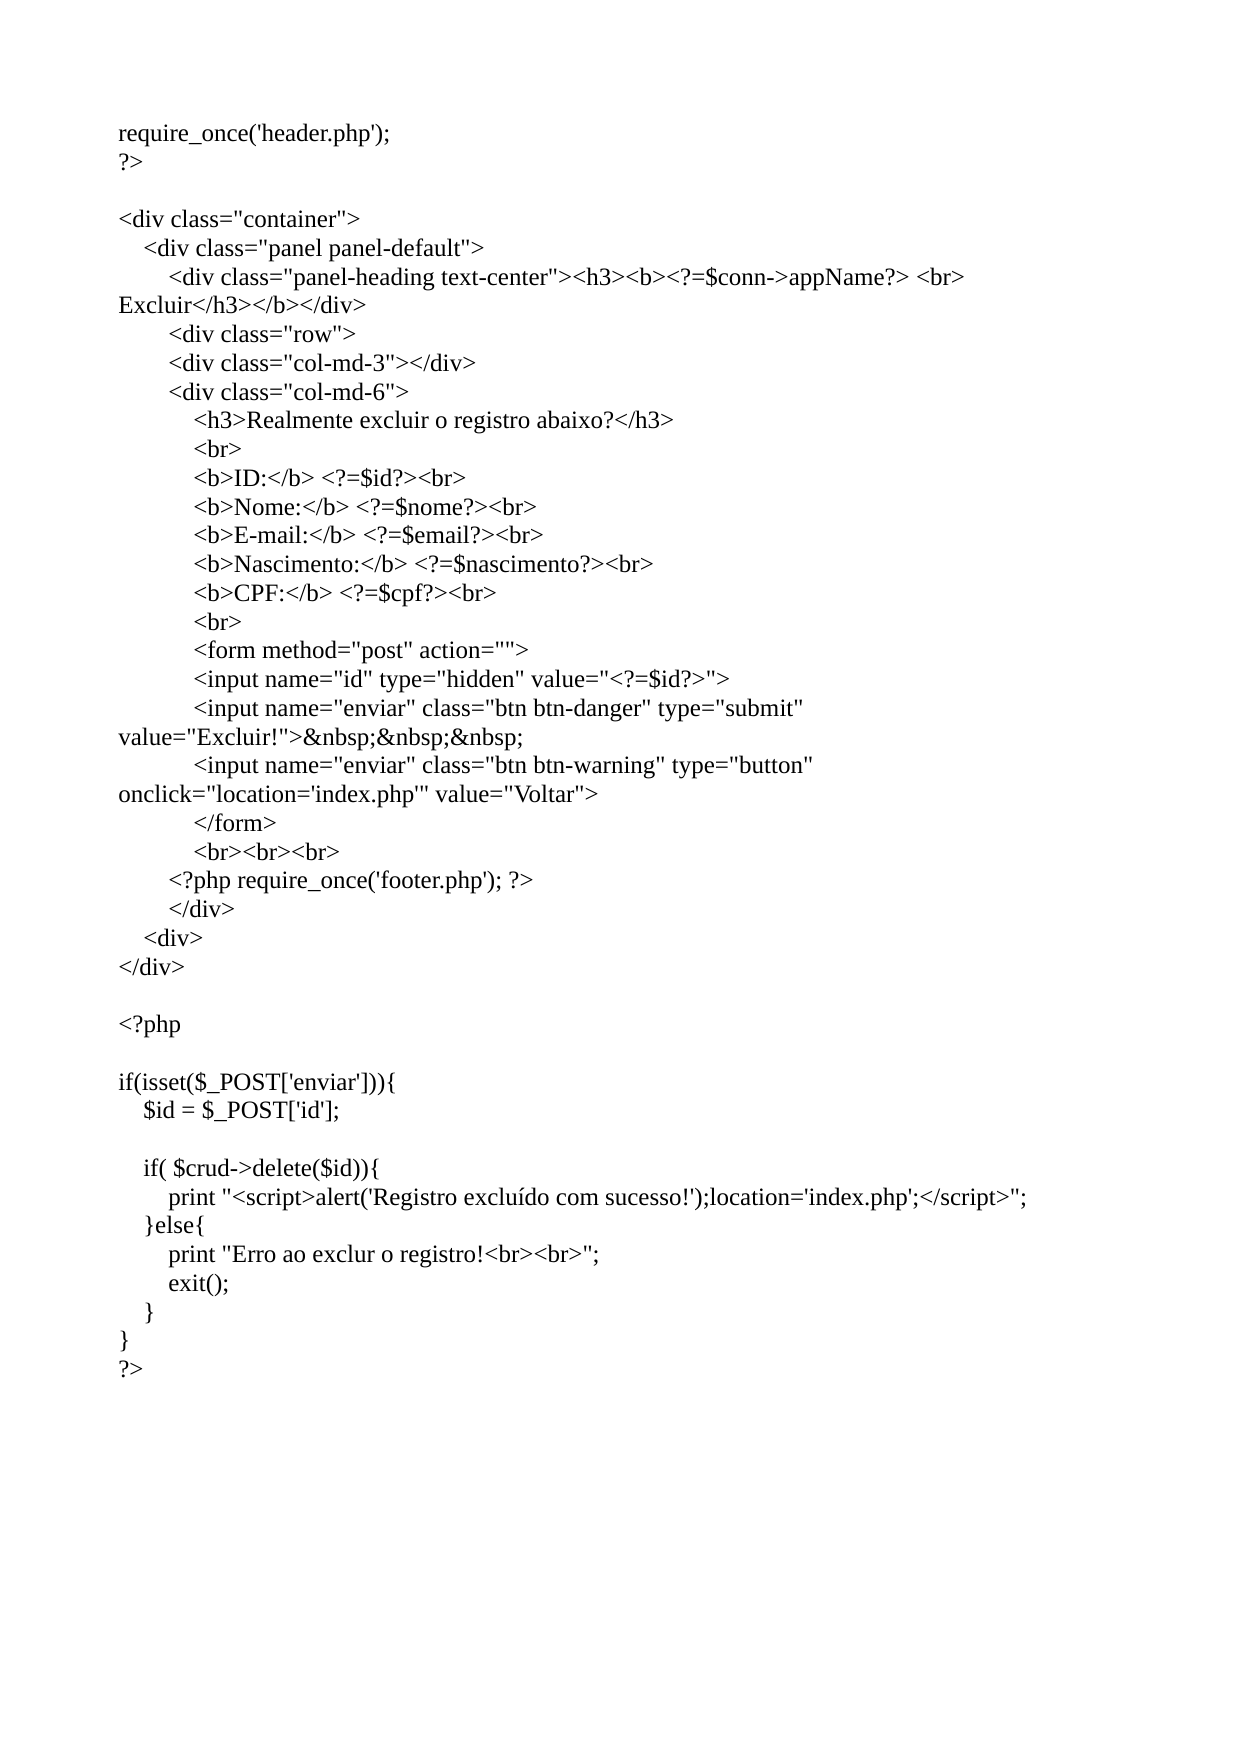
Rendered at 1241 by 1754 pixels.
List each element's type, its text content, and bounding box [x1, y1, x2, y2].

text if( $crud->delete($id)){ [118, 1153, 1122, 1182]
text require_once('header.php'); [118, 118, 1122, 147]
text <div class="panel panel-default"> [118, 233, 1122, 262]
text <input name="id" type="hidden" value="<?=$id?>"> [118, 664, 1122, 693]
text <b>CPF:</b> <?=$cpf?><br> [118, 578, 1122, 607]
text } [118, 1297, 1122, 1326]
text <div> [118, 923, 1122, 952]
text }else{ [118, 1211, 1122, 1239]
text exit(); [118, 1268, 1122, 1297]
text <div class="col-md-6"> [118, 377, 1122, 406]
text <br> [118, 607, 1122, 636]
text <b>Nascimento:</b> <?=$nascimento?><br> [118, 549, 1122, 578]
text <b>ID:</b> <?=$id?><br> [118, 463, 1122, 492]
text <div class="panel-heading text-center"><h3><b><?=$conn->appName?> <br> Excluir</h3></b></div> [118, 262, 1122, 319]
text <div class="container"> [118, 204, 1122, 233]
text print "<script>alert('Registro excluído com sucesso!');location='index.php';</script>"; [118, 1182, 1122, 1211]
text <input name="enviar" class="btn btn-warning" type="button" onclick="location='index.php'" value="Voltar"> [118, 751, 1122, 808]
text <b>E-mail:</b> <?=$email?><br> [118, 521, 1122, 549]
text <br> [118, 434, 1122, 463]
text print "Erro ao exclur o registro!<br><br>"; [118, 1239, 1122, 1268]
text <h3>Realmente excluir o registro abaixo?</h3> [118, 406, 1122, 434]
text <?php require_once('footer.php'); ?> [118, 866, 1122, 894]
text <?php [118, 1009, 1122, 1038]
text </form> [118, 808, 1122, 837]
text ?> [118, 147, 1122, 176]
text <br><br><br> [118, 837, 1122, 866]
text $id = $_POST['id']; [118, 1096, 1122, 1124]
text } [118, 1326, 1122, 1354]
text </div> [118, 952, 1122, 981]
text </div> [118, 894, 1122, 923]
text <form method="post" action=""> [118, 636, 1122, 664]
text <div class="row"> [118, 319, 1122, 348]
text <input name="enviar" class="btn btn-danger" type="submit" value="Excluir!">&nbsp;&nbsp;&nbsp; [118, 693, 1122, 751]
text ?> [118, 1354, 1122, 1383]
text <b>Nome:</b> <?=$nome?><br> [118, 492, 1122, 521]
text if(isset($_POST['enviar'])){ [118, 1067, 1122, 1096]
text <div class="col-md-3"></div> [118, 348, 1122, 377]
